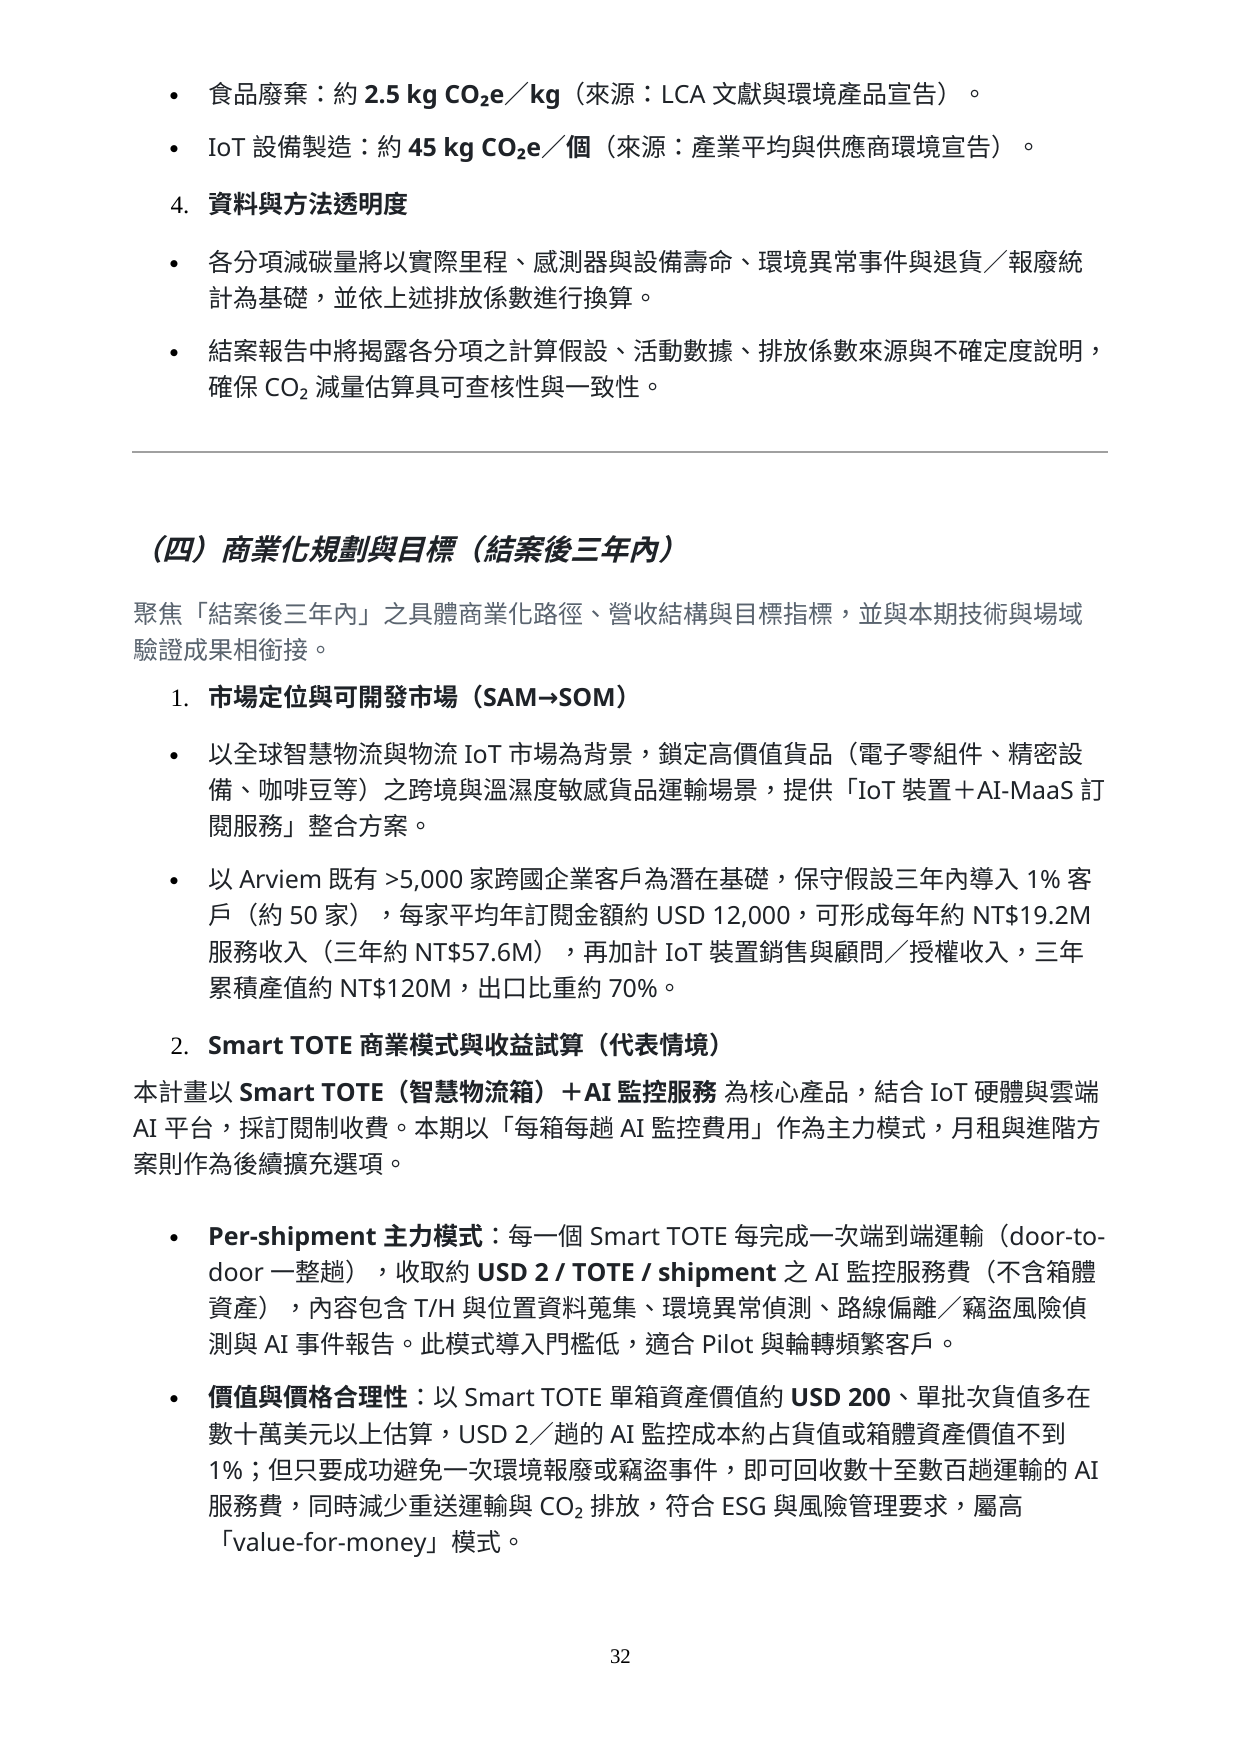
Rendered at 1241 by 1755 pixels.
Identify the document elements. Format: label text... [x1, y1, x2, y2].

list 資料與方法透明度 [170, 185, 1107, 221]
text 本計畫以 Smart TOTE（智慧物流箱）＋AI 監控服務 為核心產品，結合 IoT 硬體與雲端 AI 平台，採訂閱制收費。本期以「每箱每趟 AI 監控費用」作為主力模式，月租與進階方案則作為後續擴充選項。 [133, 1072, 1107, 1181]
list 結案報告中將揭露各分項之計算假設、活動數據、排放係數來源與不確定度說明，確保 CO₂ 減量估算具可查核性與一致性。 [170, 331, 1107, 404]
list 以 Arviem 既有 >5,000 家跨國企業客戶為潛在基礎，保守假設三年內導入 1% 客戶（約 50 家），每家平均年訂閱金額約 USD 12,000，可形成每年約 NT$19.2M 服務收入（三年約 NT$57.6M），再加計 IoT 裝置銷售與顧問／授權收入，三年累積產值約 NT$120M，出口比重約 70%。 [170, 859, 1107, 1004]
list 食品廢棄：約 2.5 kg CO₂e／kg（來源：LCA 文獻與環境產品宣告）。 [170, 75, 1107, 111]
text 聚焦「結案後三年內」之具體商業化路徑、營收結構與目標指標，並與本期技術與場域驗證成果相銜接。 [133, 594, 1107, 667]
list IoT 設備製造：約 45 kg CO₂e／個（來源：產業平均與供應商環境宣告）。 [170, 128, 1107, 164]
list 以全球智慧物流與物流 IoT 市場為背景，鎖定高價值貨品（電子零組件、精密設備、咖啡豆等）之跨境與溫濕度敏感貨品運輸場景，提供「IoT 裝置＋AI-MaaS 訂閱服務」整合方案。 [170, 734, 1107, 843]
list Smart TOTE 商業模式與收益試算（代表情境） [170, 1025, 1107, 1062]
list 各分項減碳量將以實際里程、感測器與設備壽命、環境異常事件與退貨／報廢統計為基礎，並依上述排放係數進行換算。 [170, 242, 1107, 314]
list Per-shipment 主力模式：每一個 Smart TOTE 每完成一次端到端運輸（door-to-door 一整趟），收取約 USD 2 / TOTE / shipment 之 AI 監控服務費（不含箱體資產），內容包含 T/H 與位置資料蒐集、環境異常偵測、路線偏離／竊盜風險偵測與 AI 事件報告。此模式導入門檻低，適合 Pilot 與輪轉頻繁客戶。 [170, 1216, 1107, 1361]
list 價值與價格合理性：以 Smart TOTE 單箱資產價值約 USD 200、單批次貨值多在數十萬美元以上估算，USD 2／趟的 AI 監控成本約占貨值或箱體資產價值不到 1%；但只要成功避免一次環境報廢或竊盜事件，即可回收數十至數百趟運輸的 AI 服務費，同時減少重送運輸與 CO₂ 排放，符合 ESG 與風險管理要求，屬高「value-for-money」模式。 [170, 1378, 1107, 1559]
subtitle （四）商業化規劃與目標（結案後三年內） [133, 527, 1107, 569]
list 市場定位與可開發市場（SAM→SOM） [170, 677, 1107, 713]
